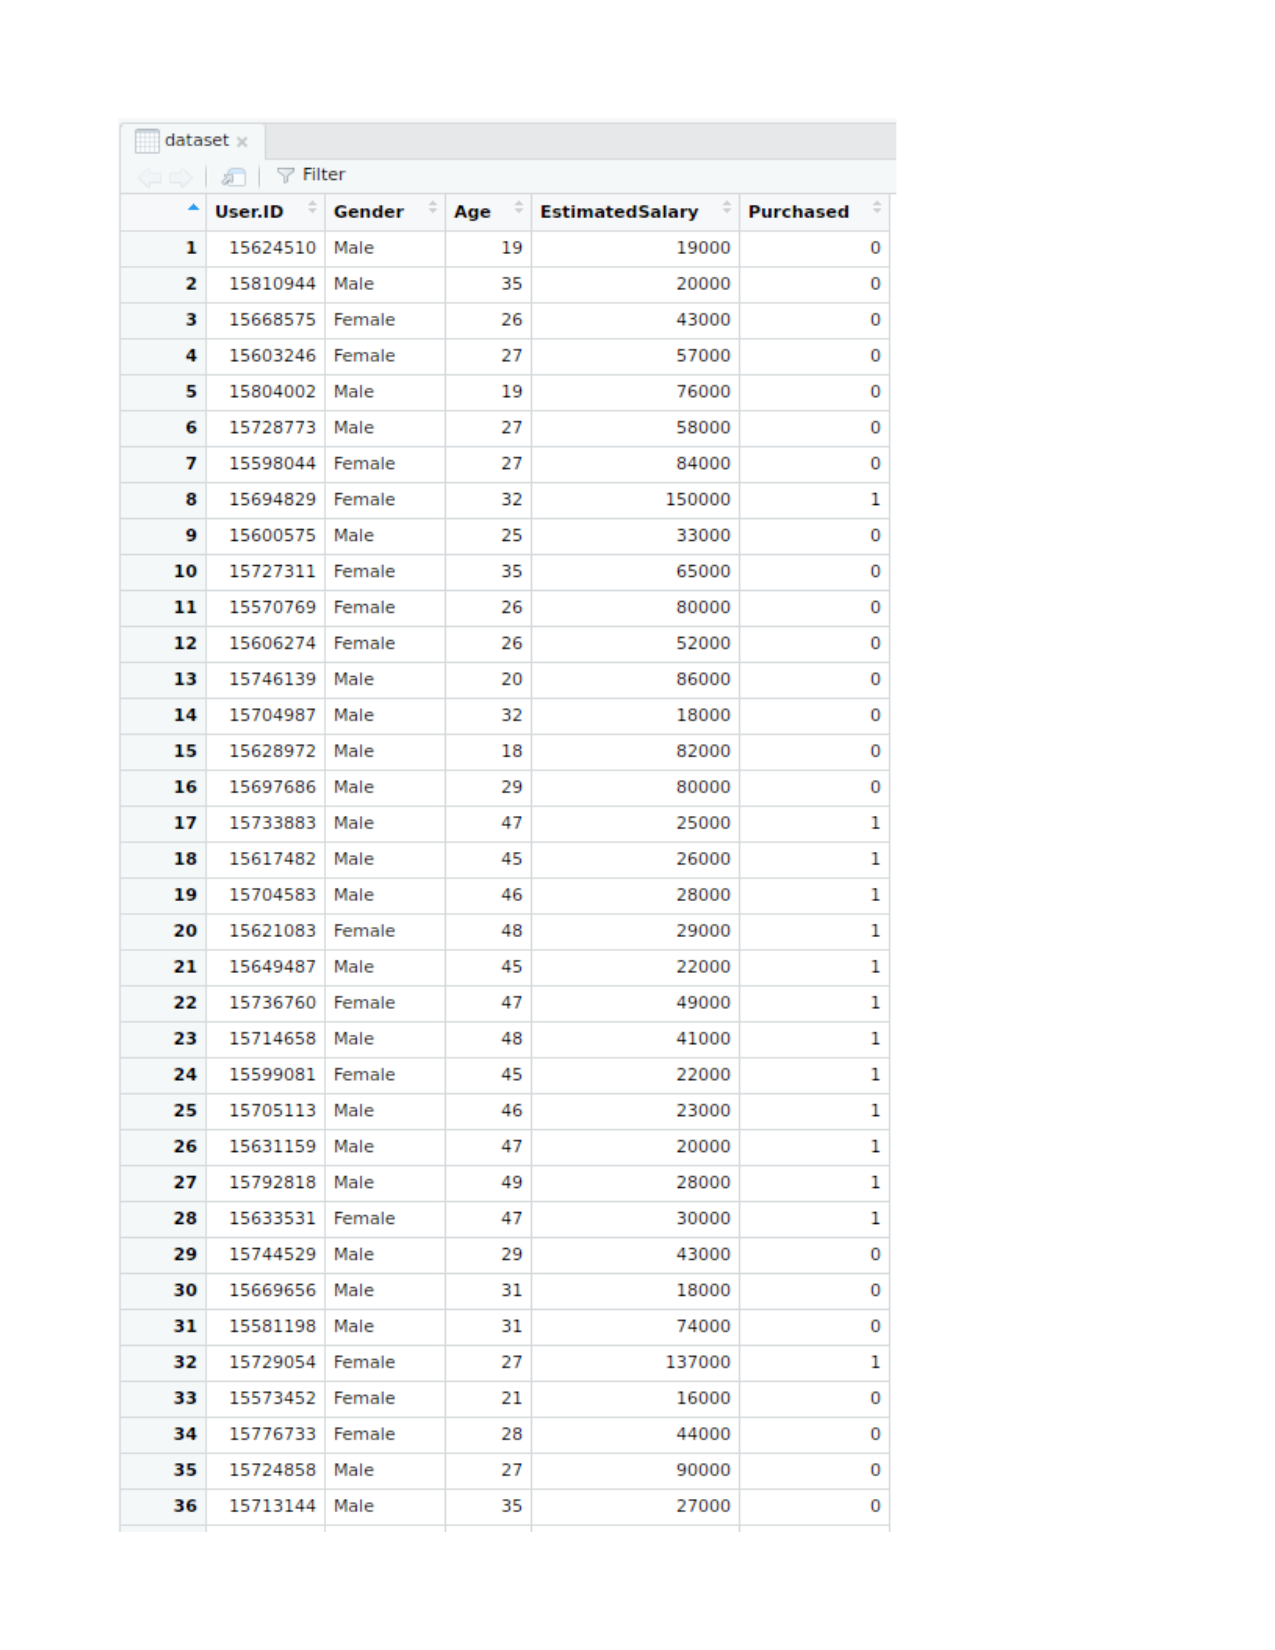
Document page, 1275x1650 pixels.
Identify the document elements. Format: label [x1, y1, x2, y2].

picture [118, 118, 897, 1532]
